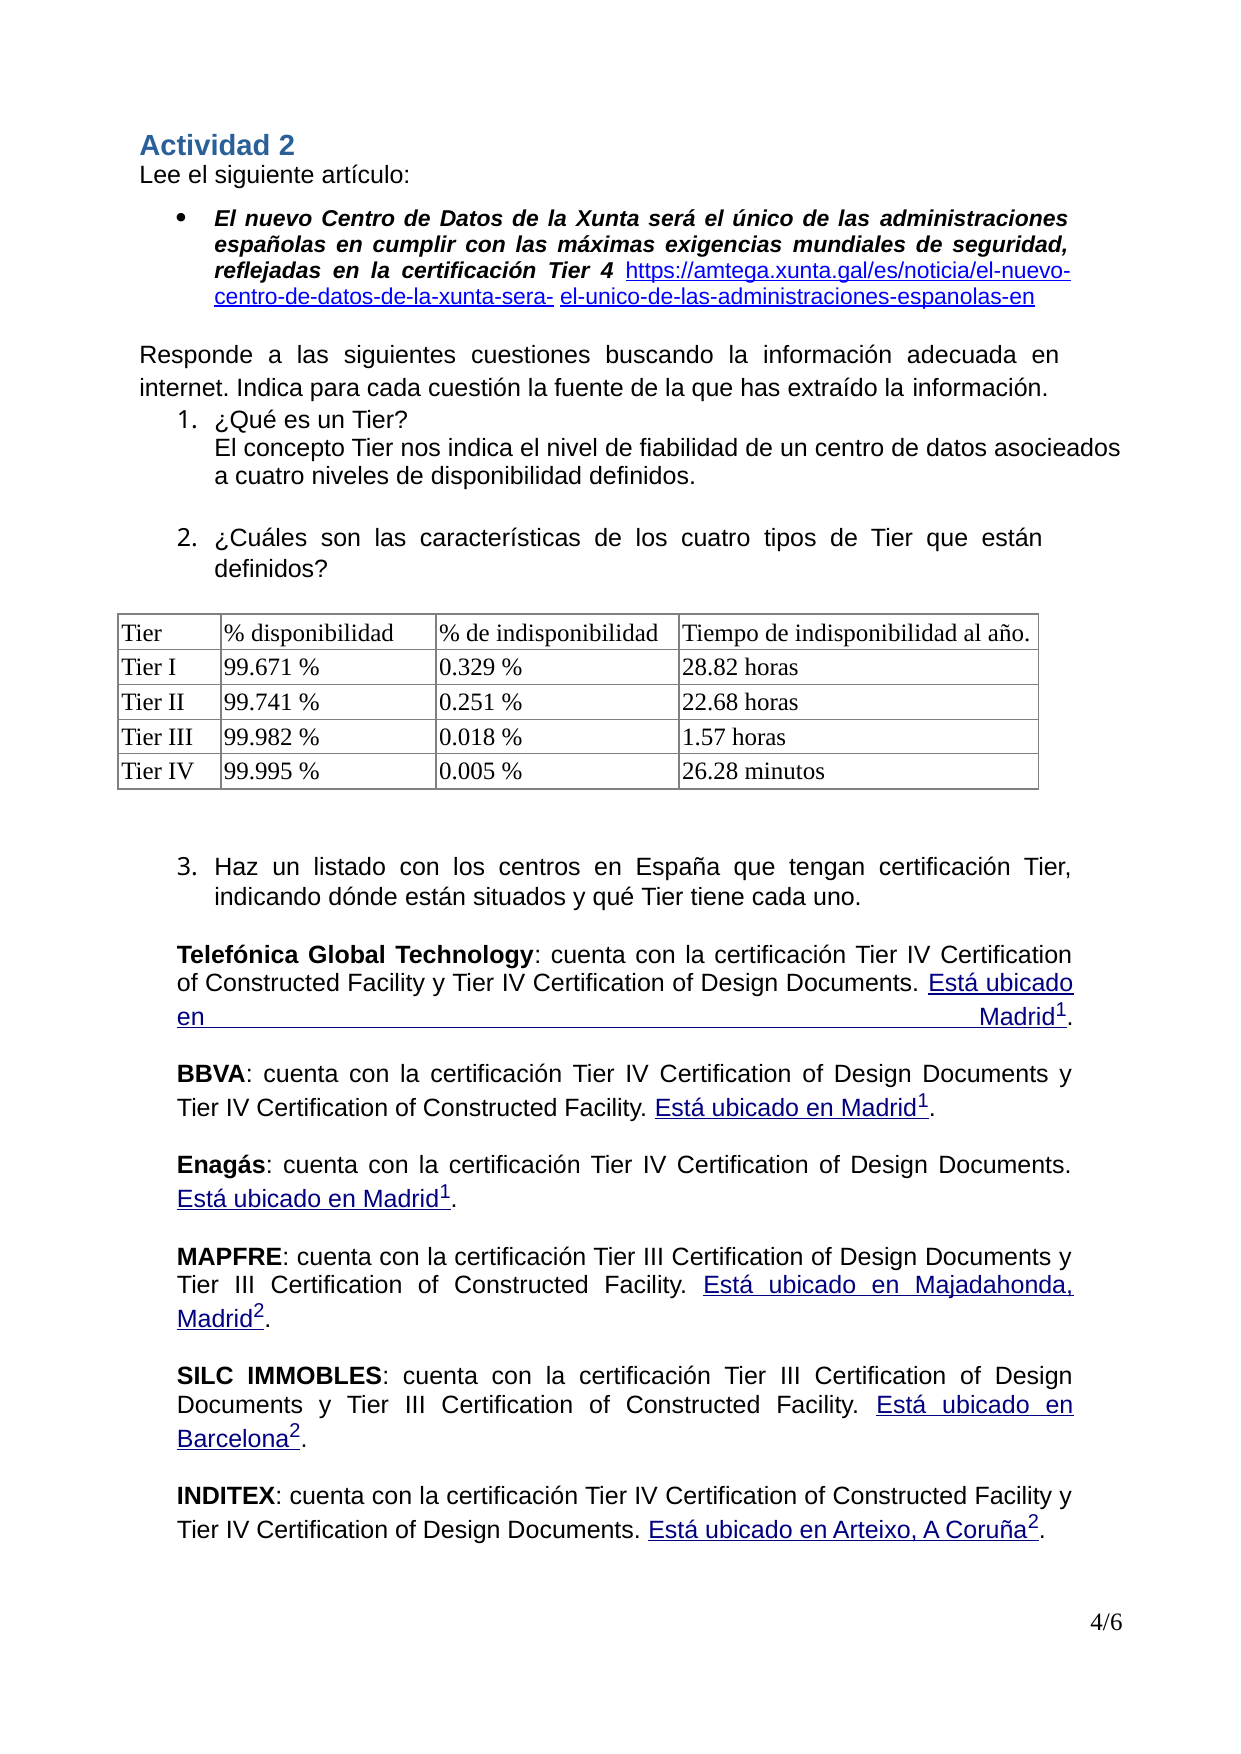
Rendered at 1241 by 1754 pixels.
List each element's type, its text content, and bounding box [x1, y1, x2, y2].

text BBVA: cuenta con la certificación Tier IV Certification of Design Documents y Tier IV Certification of Constructed Facility. Está ubicado en Madrid1. [177, 1059, 1073, 1122]
table_header % de indisponibilidad [437, 615, 678, 649]
list Haz un listado con los centros en España que tengan certificación Tier, indicando dónde están situados y qué Tier tiene cada uno. [177, 848, 1073, 911]
table_cell 99.741 % [222, 685, 435, 719]
table_cell Tier III [119, 720, 220, 753]
list El nuevo Centro de Datos de la Xunta será el único de las administraciones españolas en cumplir con las máximas exigencias mundiales de seguridad, reflejadas en la certificación Tier 4 https://amtega.xunta.gal/es/noticia/el-nuevo-centro-de-datos-de-la-xunta-sera- el-unico-de-las-administraciones-espanolas-en [177, 205, 1071, 309]
table_header Tiempo de indisponibilidad al año. [680, 615, 1038, 649]
text Lee el siguiente artículo: [139, 161, 1122, 190]
table_cell 0.329 % [437, 650, 678, 684]
table_header % disponibilidad [222, 615, 435, 649]
table_cell 99.671 % [222, 650, 435, 684]
table_cell 99.982 % [222, 720, 435, 753]
table_cell 28.82 horas [680, 650, 1038, 684]
text Enagás: cuenta con la certificación Tier IV Certification of Design Documents. Está ubicado en Madrid1. [177, 1151, 1073, 1213]
text INDITEX: cuenta con la certificación Tier IV Certification of Constructed Facility y Tier IV Certification of Design Documents. Está ubicado en Arteixo, A Coruña2. [177, 1481, 1073, 1543]
table_cell Tier IV [119, 754, 220, 788]
table_cell Tier II [119, 685, 220, 719]
table_cell 22.68 horas [680, 685, 1038, 719]
table_header Tier [119, 615, 220, 649]
table_cell 0.005 % [437, 754, 678, 788]
text MAPFRE: cuenta con la certificación Tier III Certification of Design Documents y Tier III Certification of Constructed Facility. Está ubicado en Majadahonda, Madrid2. [177, 1242, 1073, 1333]
text SILC IMMOBLES: cuenta con la certificación Tier III Certification of Design Documents y Tier III Certification of Constructed Facility. Está ubicado en Barcelona2. [177, 1361, 1073, 1452]
table_cell 26.28 minutos [680, 754, 1038, 788]
list ¿Qué es un Tier? [177, 406, 1122, 434]
subtitle Actividad 2 [139, 127, 1122, 161]
table_cell 99.995 % [222, 754, 435, 788]
list El concepto Tier nos indica el nivel de fiabilidad de un centro de datos asocieados a cuatro niveles de disponibilidad definidos. [177, 434, 1122, 490]
table_cell 0.251 % [437, 685, 678, 719]
list ¿Cuáles son las características de los cuatro tipos de Tier que están definidos? [177, 519, 1044, 582]
text Responde a las siguientes cuestiones buscando la información adecuada en internet. Indica para cada cuestión la fuente de la que has extraído la información. [139, 340, 1061, 402]
table_cell 1.57 horas [680, 720, 1038, 753]
text Telefónica Global Technology: cuenta con la certificación Tier IV Certification of Constructed Facility y Tier IV Certification of Design Documents. Está ubicado en Madrid1. [177, 940, 1073, 1059]
table_cell Tier I [119, 650, 220, 684]
table_cell 0.018 % [437, 720, 678, 753]
